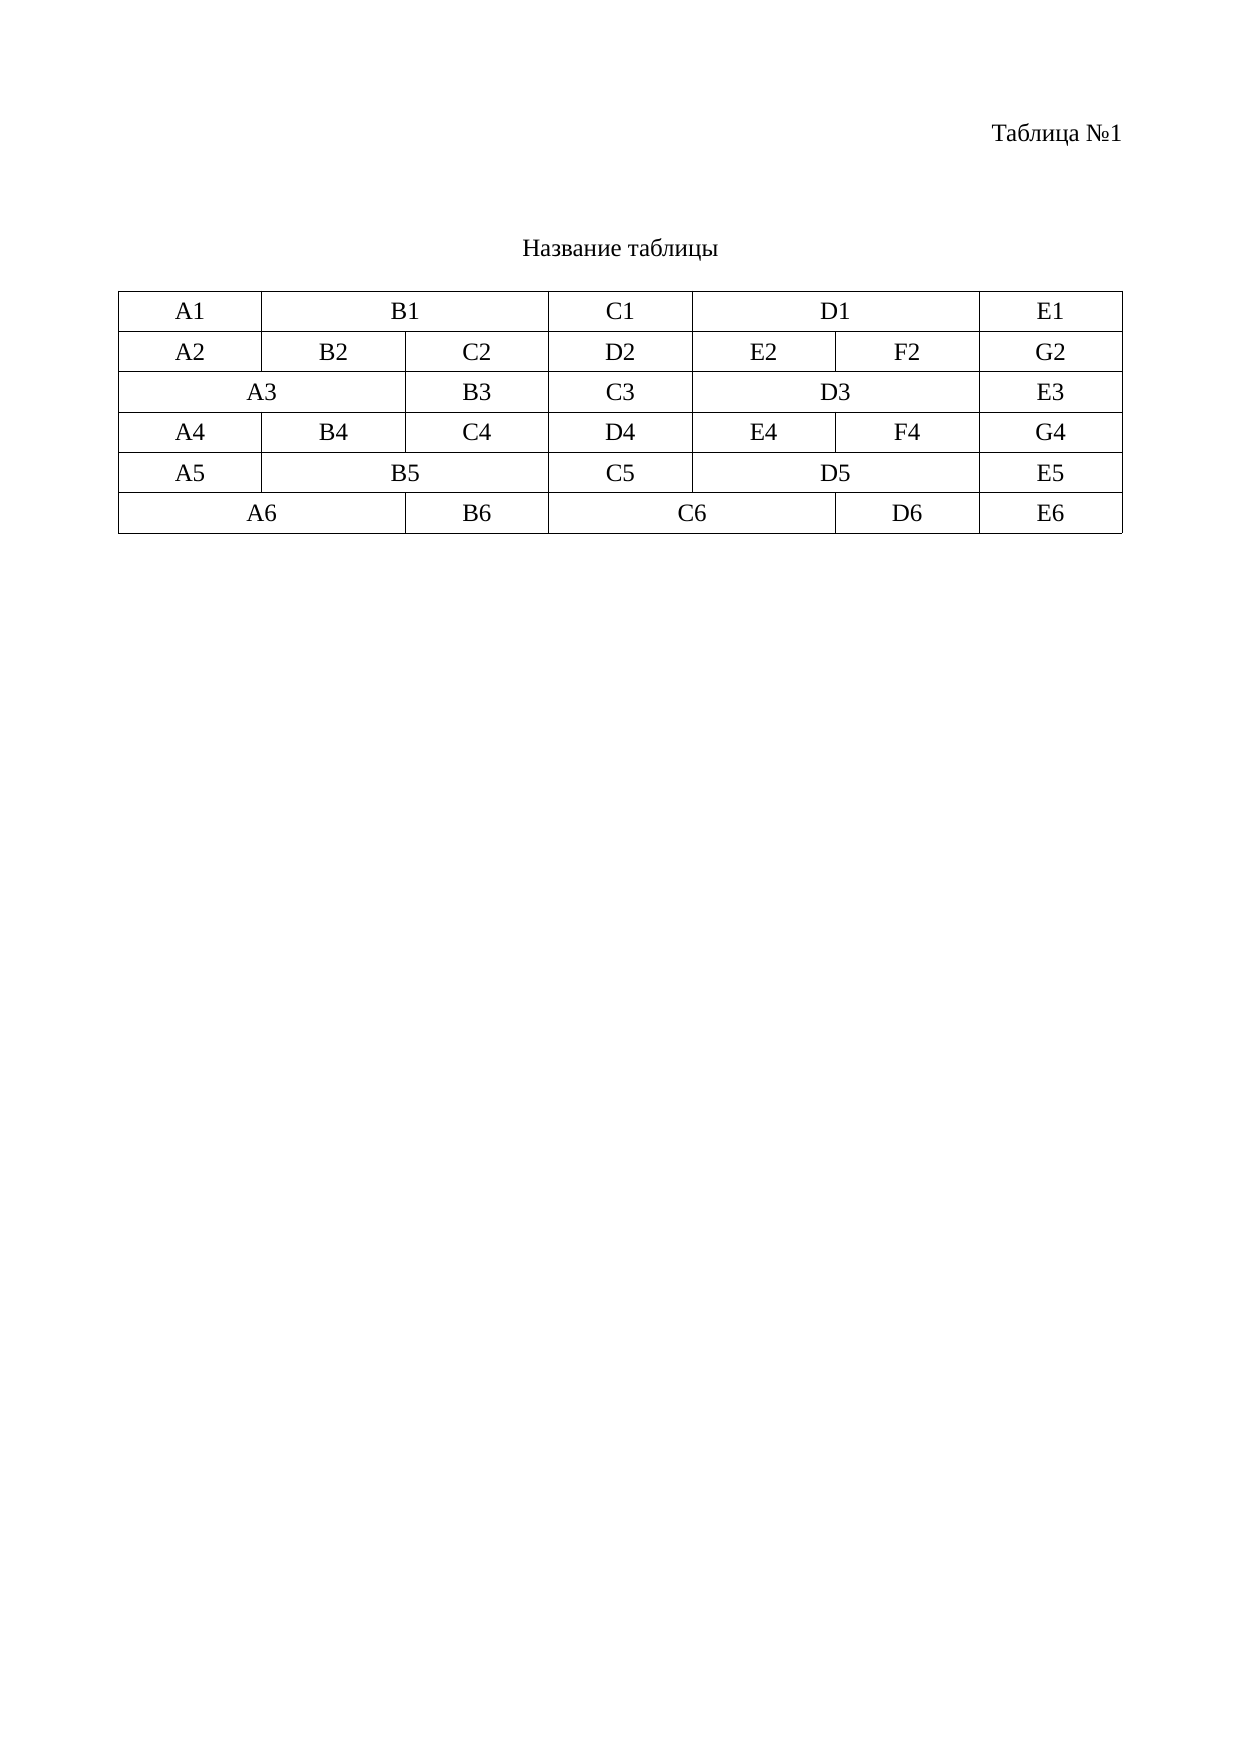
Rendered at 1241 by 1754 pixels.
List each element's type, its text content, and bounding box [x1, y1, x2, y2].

table_cell D5 [693, 453, 979, 492]
table_cell E2 [693, 332, 835, 371]
table_cell E3 [980, 372, 1122, 412]
table_cell C2 [406, 332, 548, 371]
table_cell C4 [406, 413, 548, 452]
table_cell B4 [262, 413, 405, 452]
table_cell A3 [119, 372, 405, 412]
text Таблица №1 [118, 118, 1122, 147]
table_cell E4 [693, 413, 835, 452]
table_cell E6 [980, 493, 1122, 532]
table_cell F4 [836, 413, 979, 452]
table_cell B3 [406, 372, 548, 412]
table_cell G4 [980, 413, 1122, 452]
table_cell G2 [980, 332, 1122, 371]
text Название таблицы [118, 233, 1122, 262]
table_header E1 [980, 292, 1122, 331]
table_cell A2 [119, 332, 261, 371]
table_cell D4 [549, 413, 692, 452]
table_cell F2 [836, 332, 979, 371]
table_cell A4 [119, 413, 261, 452]
table_cell B6 [406, 493, 548, 532]
table_cell A6 [119, 493, 405, 532]
table_cell C3 [549, 372, 692, 412]
table_cell C5 [549, 453, 692, 492]
table_cell A5 [119, 453, 261, 492]
table_cell E5 [980, 453, 1122, 492]
table_header B1 [262, 292, 548, 331]
table_cell D6 [836, 493, 979, 532]
table_cell C6 [549, 493, 835, 532]
table_cell D2 [549, 332, 692, 371]
table_cell B2 [262, 332, 405, 371]
table_header D1 [693, 292, 979, 331]
table_cell D3 [693, 372, 979, 412]
table_header C1 [549, 292, 692, 331]
table_cell B5 [262, 453, 548, 492]
table_header A1 [119, 292, 261, 331]
